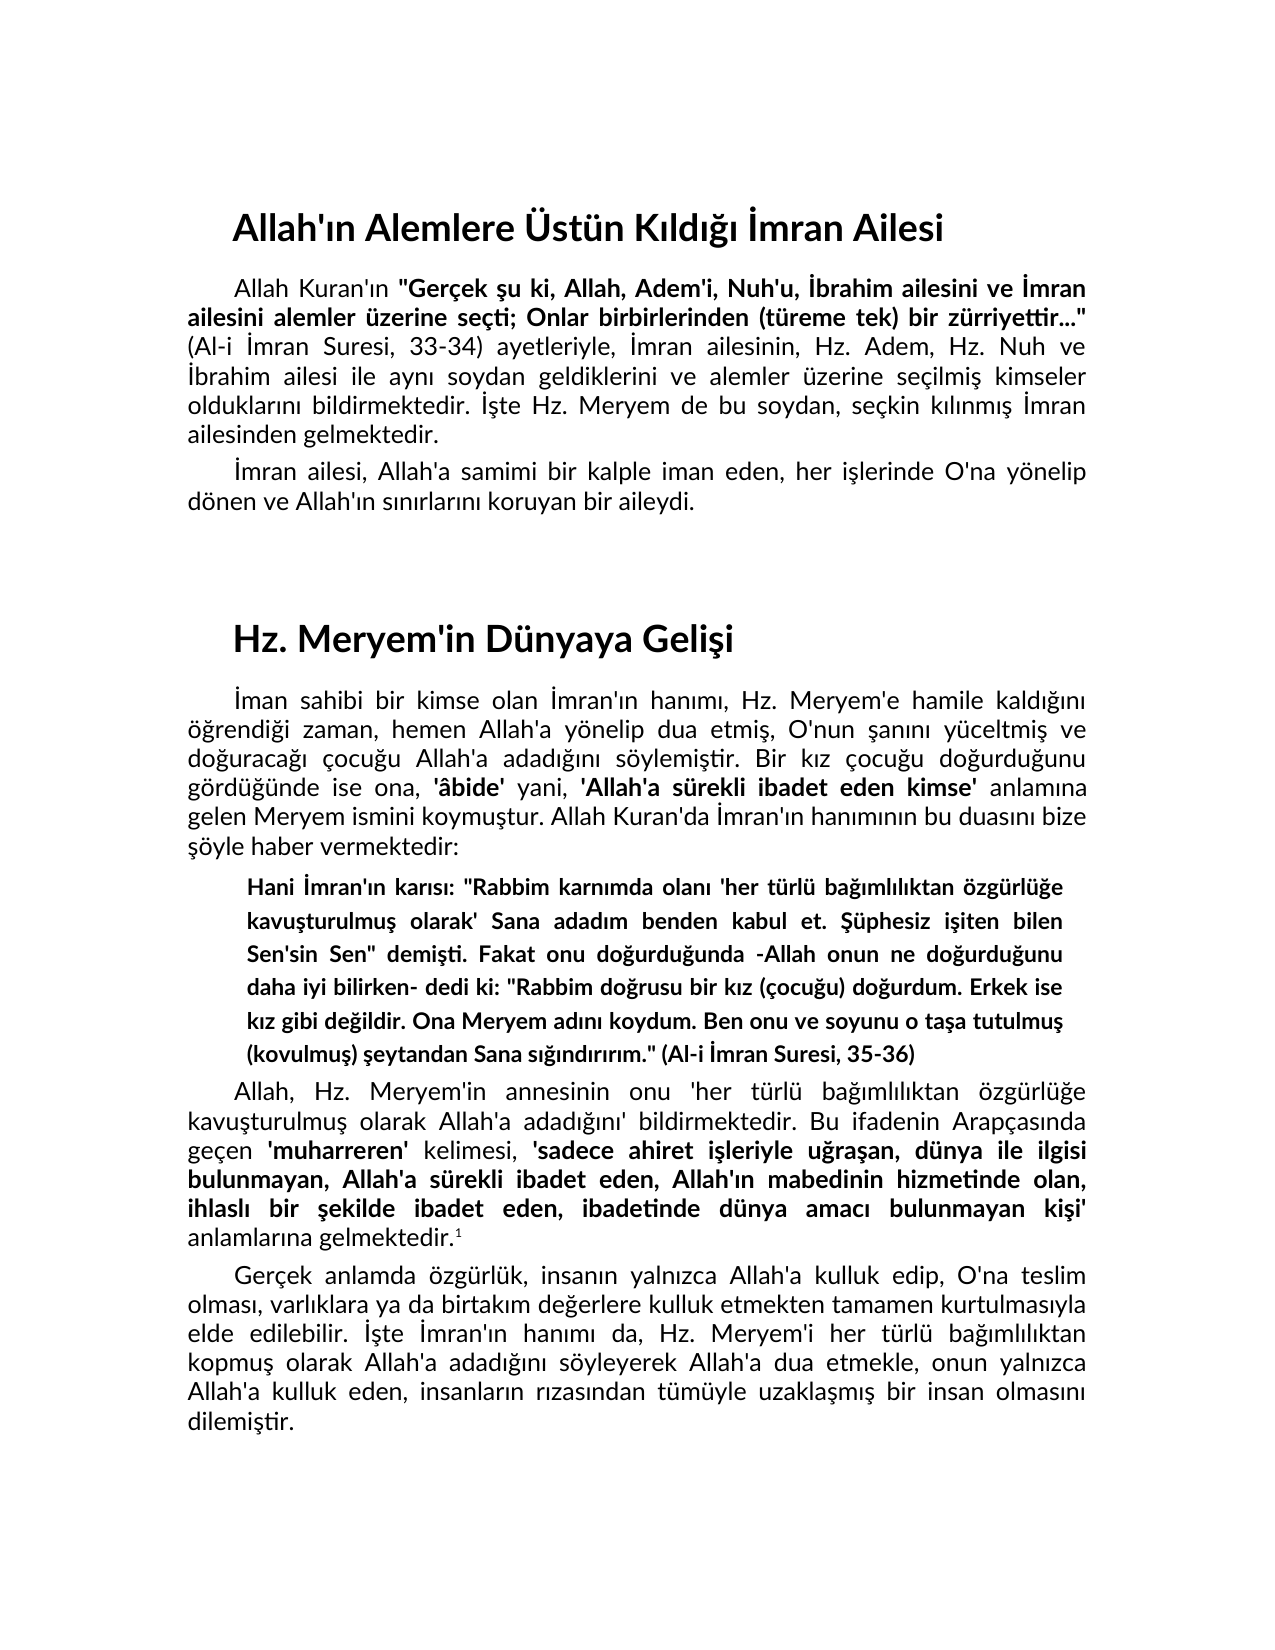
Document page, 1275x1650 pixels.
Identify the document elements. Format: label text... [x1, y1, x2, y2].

text Gerçek anlamda özgürlük, insanın yalnızca Allah'a kulluk edip, O'na teslim olması, varlıklara ya da birtakım değerlere kulluk etmekten tamamen kurtulmasıyla elde edilebilir. İşte İmran'ın hanımı da, Hz. Meryem'i her türlü bağımlılıktan kopmuş olarak Allah'a adadığını söyleyerek Allah'a dua etmekle, onun yalnızca Allah'a kulluk eden, insanların rızasından tümüyle uzaklaşmış bir insan olmasını dilemiştir. [187, 1261, 1087, 1436]
text İmran ailesi, Allah'a samimi bir kalple iman eden, her işlerinde O'na yönelip dönen ve Allah'ın sınırlarını koruyan bir aileydi. [187, 457, 1087, 516]
text Allah, Hz. Meryem'in annesinin onu 'her türlü bağımlılıktan özgürlüğe kavuşturulmuş olarak Allah'a adadığını' bildirmektedir. Bu ifadenin Arapçasında geçen 'muharreren' kelimesi, 'sadece ahiret işleriyle uğraşan, dünya ile ilgisi bulunmayan, Allah'a sürekli ibadet eden, Allah'ın mabedinin hizmetinde olan, ihlaslı bir şekilde ibadet eden, ibadetinde dünya amacı bulunmayan kişi' anlamlarına gelmektedir.1 [187, 1077, 1087, 1252]
subtitle Hz. Meryem'in Dünyaya Gelişi [232, 616, 1087, 661]
text Hani İmran'ın karısı: "Rabbim karnımda olanı 'her türlü bağımlılıktan özgürlüğe kavuşturulmuş olarak' Sana adadım benden kabul et. Şüphesiz işiten bilen Sen'sin Sen" demişti. Fakat onu doğurduğunda -Allah onun ne doğurduğunu daha iyi bilirken- dedi ki: "Rabbim doğrusu bir kız (çocuğu) doğurdum. Erkek ise kız gibi değildir. Ona Meryem adını koydum. Ben onu ve soyunu o taşa tutulmuş (kovulmuş) şeytandan Sana sığındırırım." (Al-i İmran Suresi, 35-36) [247, 869, 1064, 1069]
subtitle Allah'ın Alemlere Üstün Kıldığı İmran Ailesi [232, 204, 1087, 249]
text Allah Kuran'ın "Gerçek şu ki, Allah, Adem'i, Nuh'u, İbrahim ailesini ve İmran ailesini alemler üzerine seçti; Onlar birbirlerinden (türeme tek) bir zürriyettir..." (Al-i İmran Suresi, 33-34) ayetleriyle, İmran ailesinin, Hz. Adem, Hz. Nuh ve İbrahim ailesi ile aynı soydan geldiklerini ve alemler üzerine seçilmiş kimseler olduklarını bildirmektedir. İşte Hz. Meryem de bu soydan, seçkin kılınmış İmran ailesinden gelmektedir. [187, 274, 1087, 449]
text İman sahibi bir kimse olan İmran'ın hanımı, Hz. Meryem'e hamile kaldığını öğrendiği zaman, hemen Allah'a yönelip dua etmiş, O'nun şanını yüceltmiş ve doğuracağı çocuğu Allah'a adadığını söylemiştir. Bir kız çocuğu doğurduğunu gördüğünde ise ona, 'âbide' yani, 'Allah'a sürekli ibadet eden kimse' anlamına gelen Meryem ismini koymuştur. Allah Kuran'da İmran'ın hanımının bu duasını bize şöyle haber vermektedir: [187, 686, 1087, 861]
